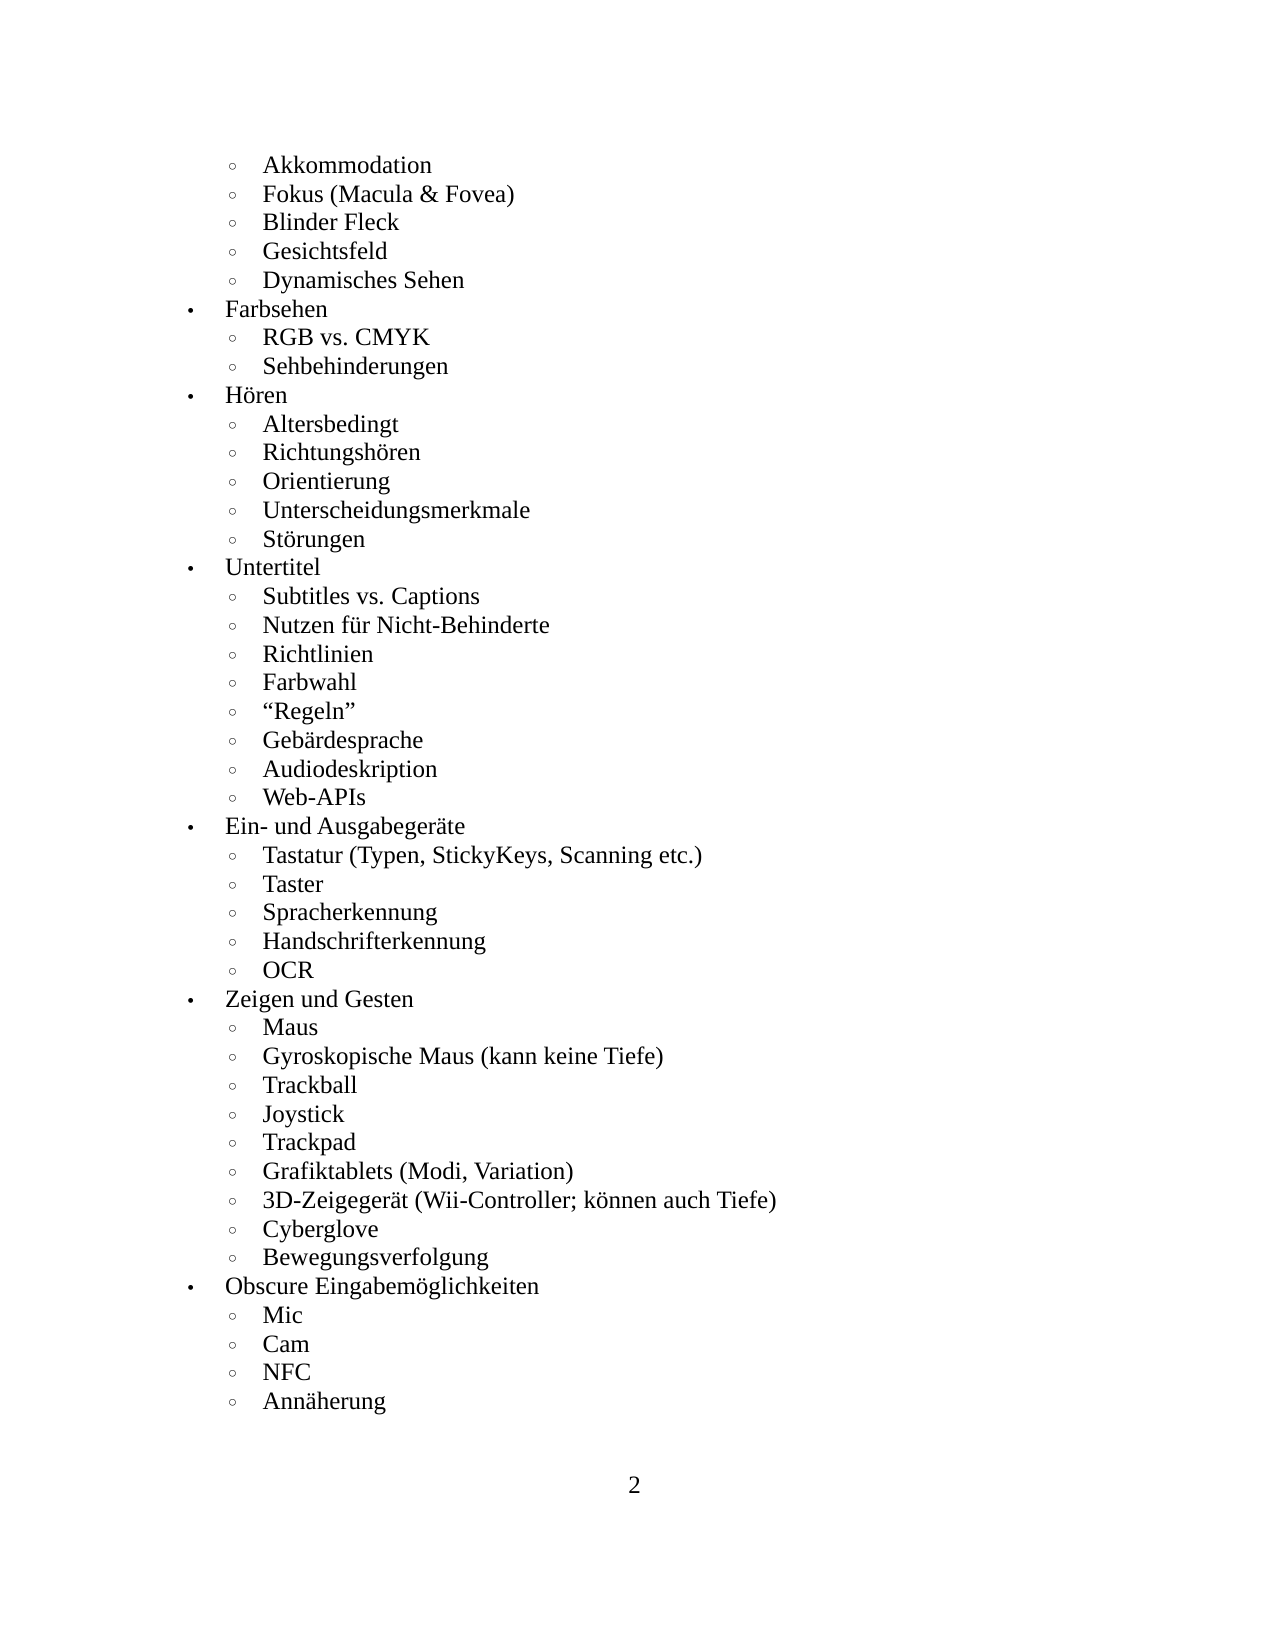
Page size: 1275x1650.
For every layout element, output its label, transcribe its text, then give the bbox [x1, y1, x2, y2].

list Störungen [225, 524, 1125, 552]
list Zeigen und Gesten [187, 984, 1125, 1012]
list Gebärdesprache [225, 725, 1125, 754]
list Unterscheidungsmerkmale [225, 495, 1125, 524]
list Ein- und Ausgabegeräte [187, 811, 1125, 840]
list “Regeln” [225, 696, 1125, 725]
list Spracherkennung [225, 897, 1125, 926]
list RGB vs. CMYK [225, 322, 1125, 351]
list Richtungshören [225, 437, 1125, 466]
list Akkommodation [225, 150, 1125, 179]
list Cam [225, 1329, 1125, 1357]
list Fokus (Macula & Fovea) [225, 179, 1125, 207]
list Altersbedingt [225, 409, 1125, 437]
list Gyroskopische Maus (kann keine Tiefe) [225, 1041, 1125, 1070]
list Maus [225, 1012, 1125, 1041]
list Hören [187, 380, 1125, 409]
list Joystick [225, 1099, 1125, 1127]
list Blinder Fleck [225, 207, 1125, 236]
list Audiodeskription [225, 754, 1125, 782]
list Untertitel [187, 552, 1125, 581]
list Trackball [225, 1070, 1125, 1099]
list Farbsehen [187, 294, 1125, 322]
list Nutzen für Nicht-Behinderte [225, 610, 1125, 639]
list Web-APIs [225, 782, 1125, 811]
list Gesichtsfeld [225, 236, 1125, 265]
list 3D-Zeigegerät (Wii-Controller; können auch Tiefe) [225, 1185, 1125, 1214]
list Sehbehinderungen [225, 351, 1125, 380]
list Bewegungsverfolgung [225, 1242, 1125, 1271]
list Taster [225, 869, 1125, 897]
list Grafiktablets (Modi, Variation) [225, 1156, 1125, 1185]
list Orientierung [225, 466, 1125, 495]
list OCR [225, 955, 1125, 984]
list Subtitles vs. Captions [225, 581, 1125, 610]
list Dynamisches Sehen [225, 265, 1125, 294]
list Farbwahl [225, 667, 1125, 696]
list Handschrifterkennung [225, 926, 1125, 955]
list Tastatur (Typen, StickyKeys, Scanning etc.) [225, 840, 1125, 869]
list NFC [225, 1357, 1125, 1386]
list Obscure Eingabemöglichkeiten [187, 1271, 1125, 1300]
list Trackpad [225, 1127, 1125, 1156]
list Annäherung [225, 1386, 1125, 1415]
list Mic [225, 1300, 1125, 1329]
list Richtlinien [225, 639, 1125, 667]
list Cyberglove [225, 1214, 1125, 1242]
